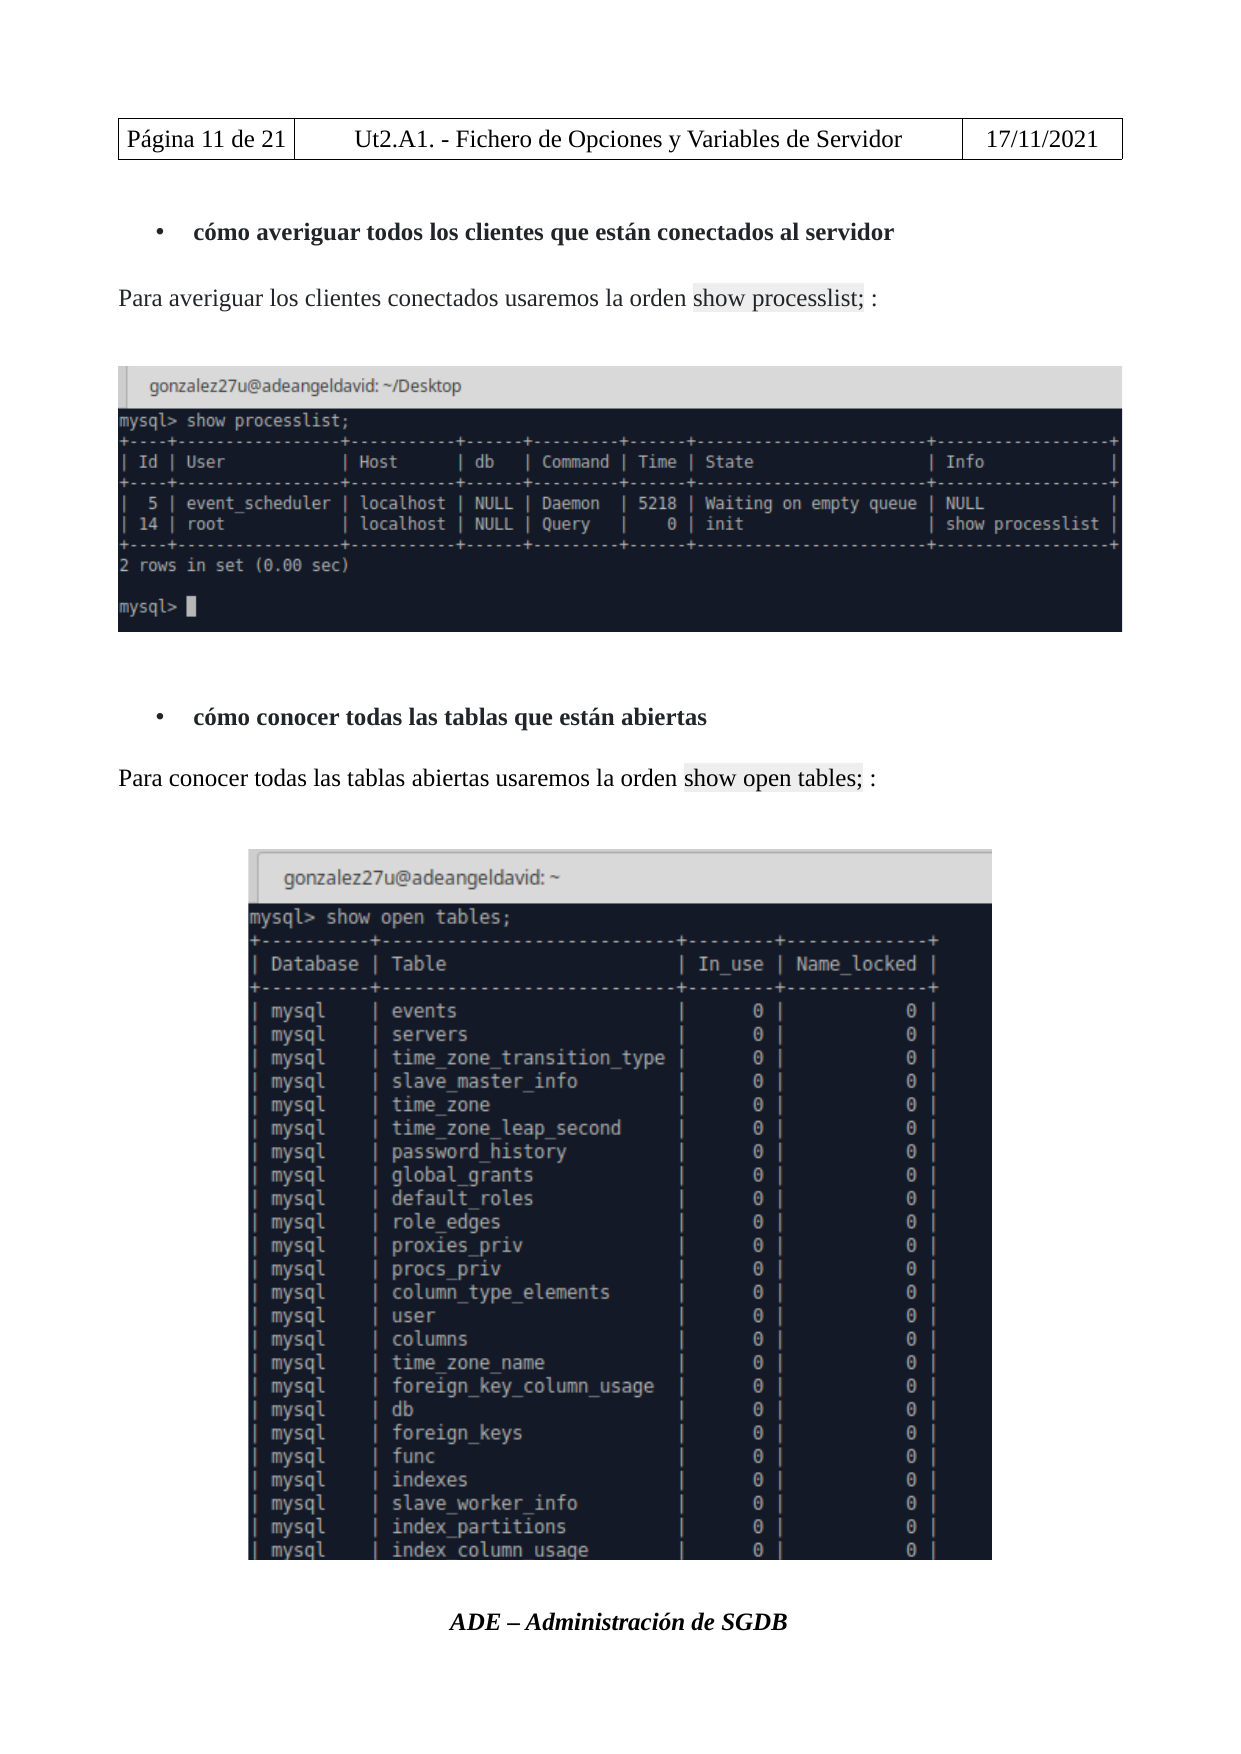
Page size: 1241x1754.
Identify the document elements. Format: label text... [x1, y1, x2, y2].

picture [118, 366, 1123, 632]
picture [248, 849, 992, 1560]
text Para conocer todas las tablas abiertas usaremos la orden show open tables; : [118, 763, 1122, 792]
list cómo averiguar todos los clientes que están conectados al servidor [156, 217, 1122, 246]
list cómo conocer todas las tablas que están abiertas [156, 702, 1122, 730]
text Para averiguar los clientes conectados usaremos la orden show processlist; : [118, 283, 1122, 312]
